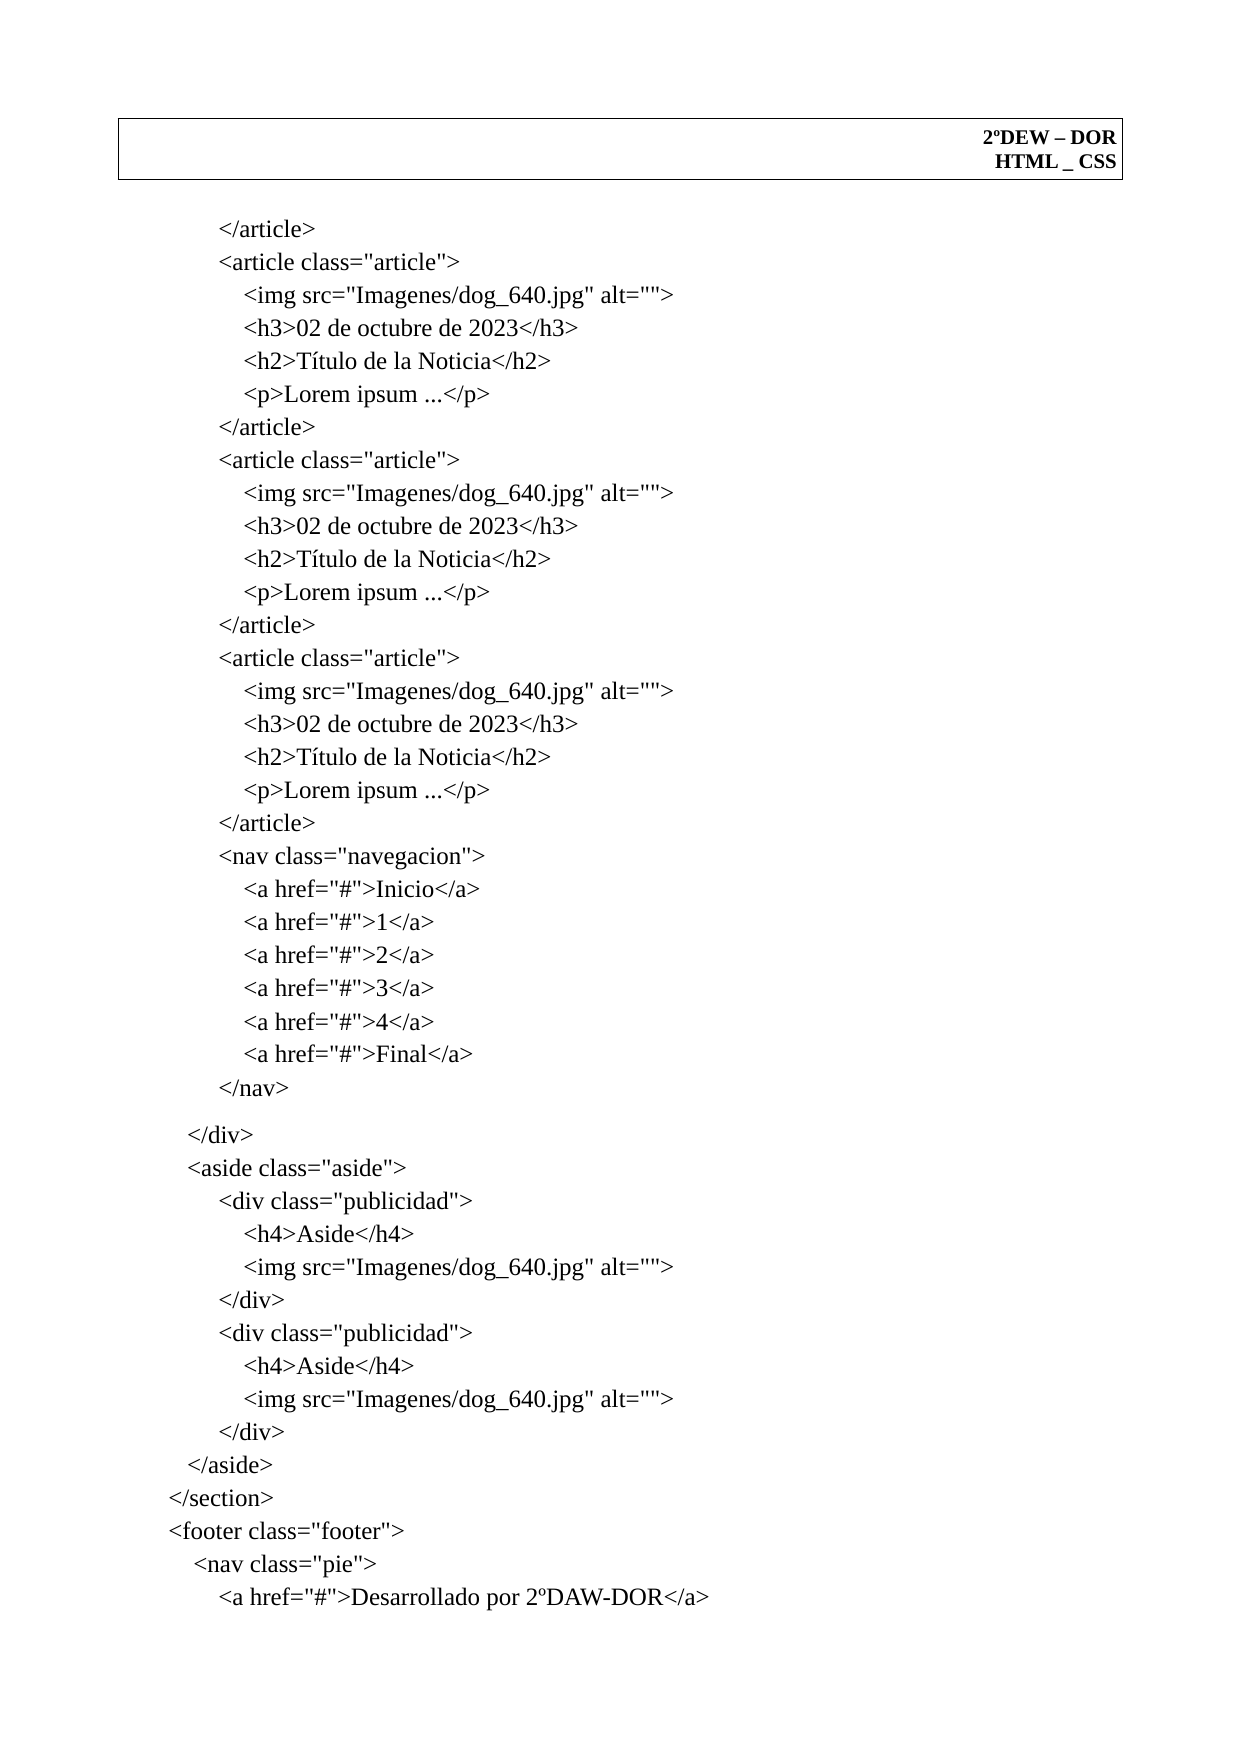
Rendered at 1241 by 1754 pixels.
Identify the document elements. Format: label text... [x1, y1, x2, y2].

text <nav class="navegacion"> [118, 841, 1122, 870]
text </article> [118, 808, 1122, 837]
text <h3>02 de octubre de 2023</h3> [118, 709, 1122, 738]
text </article> [118, 412, 1122, 441]
text <img src="Imagenes/dog_640.jpg" alt=""> [118, 676, 1122, 705]
text </aside> [118, 1450, 1122, 1479]
text <img src="Imagenes/dog_640.jpg" alt=""> [118, 1252, 1122, 1281]
text <a href="#">Final</a> [118, 1039, 1122, 1068]
text <h2>Título de la Noticia</h2> [118, 742, 1122, 771]
text <h2>Título de la Noticia</h2> [118, 346, 1122, 375]
text <a href="#">3</a> [118, 973, 1122, 1002]
text </article> [118, 610, 1122, 639]
text <a href="#">1</a> [118, 907, 1122, 936]
text <h3>02 de octubre de 2023</h3> [118, 511, 1122, 540]
text <img src="Imagenes/dog_640.jpg" alt=""> [118, 280, 1122, 309]
text <aside class="aside"> [118, 1153, 1122, 1182]
text <a href="#">2</a> [118, 941, 1122, 969]
text <h4>Aside</h4> [118, 1351, 1122, 1380]
text <a href="#">Desarrollado por 2ºDAW-DOR</a> [118, 1582, 1122, 1611]
text </div> [118, 1120, 1122, 1149]
text <h2>Título de la Noticia</h2> [118, 544, 1122, 573]
text </div> [118, 1417, 1122, 1446]
text <img src="Imagenes/dog_640.jpg" alt=""> [118, 478, 1122, 507]
text <p>Lorem ipsum ...</p> [118, 577, 1122, 606]
text <a href="#">Inicio</a> [118, 874, 1122, 903]
text <footer class="footer"> [118, 1516, 1122, 1545]
text </div> [118, 1285, 1122, 1314]
text <nav class="pie"> [118, 1549, 1122, 1578]
text <h4>Aside</h4> [118, 1219, 1122, 1248]
text <article class="article"> [118, 247, 1122, 276]
text </nav> [118, 1073, 1122, 1101]
text <a href="#">4</a> [118, 1007, 1122, 1035]
text <article class="article"> [118, 643, 1122, 672]
text <div class="publicidad"> [118, 1318, 1122, 1347]
text <article class="article"> [118, 445, 1122, 474]
text <img src="Imagenes/dog_640.jpg" alt=""> [118, 1384, 1122, 1413]
text <p>Lorem ipsum ...</p> [118, 775, 1122, 804]
text </section> [118, 1483, 1122, 1512]
text <div class="publicidad"> [118, 1186, 1122, 1215]
text <p>Lorem ipsum ...</p> [118, 379, 1122, 408]
text <h3>02 de octubre de 2023</h3> [118, 313, 1122, 342]
text </article> [118, 214, 1122, 243]
